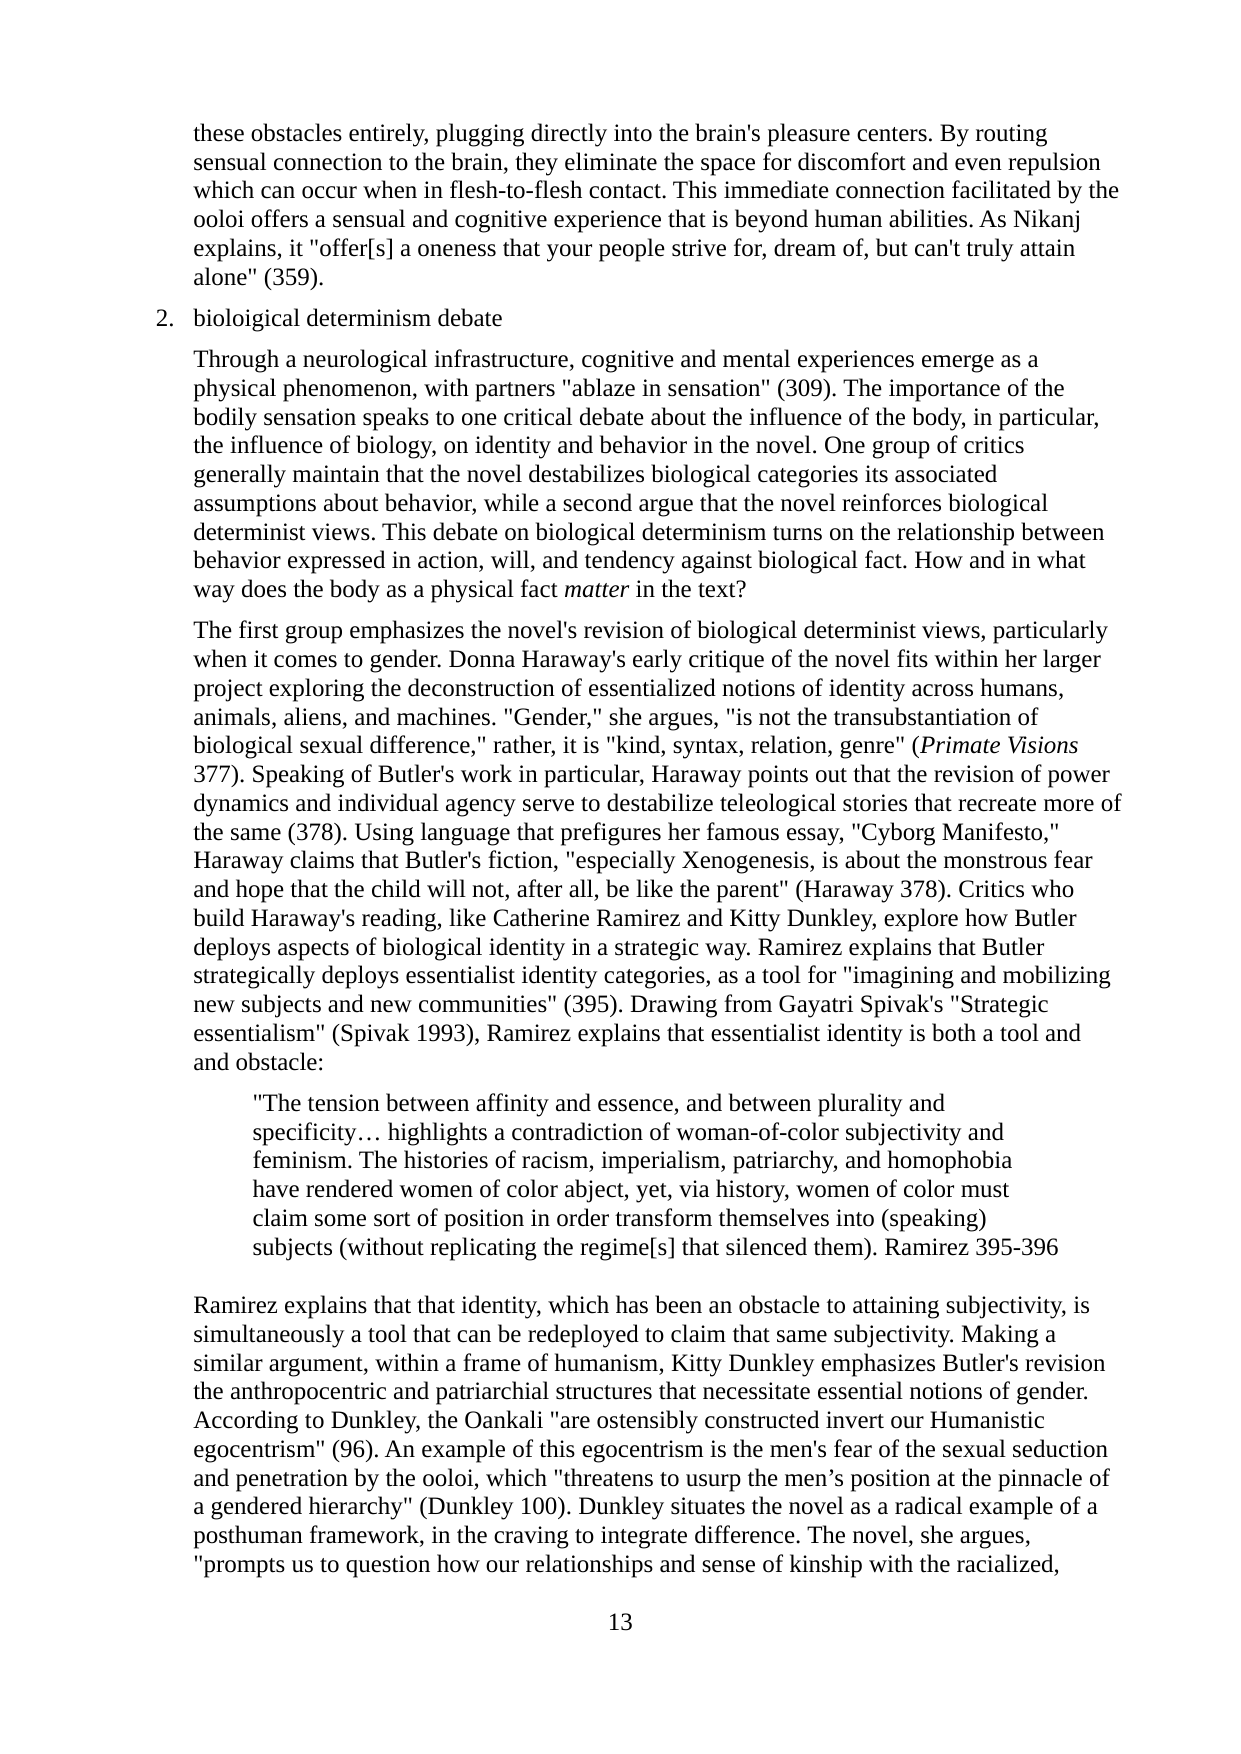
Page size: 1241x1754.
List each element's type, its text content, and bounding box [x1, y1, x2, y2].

list these obstacles entirely, plugging directly into the brain's pleasure centers. By routing sensual connection to the brain, they eliminate the space for discomfort and even repulsion which can occur when in flesh-to-flesh contact. This immediate connection facilitated by the ooloi offers a sensual and cognitive experience that is beyond human abilities. As Nikanj explains, it "offer[s] a oneness that your people strive for, dream of, but can't truly attain alone" (359). [156, 118, 1122, 291]
list "The tension between affinity and essence, and between plurality and specificity… highlights a contradiction of woman-of-color subjectivity and feminism. The histories of racism, imperialism, patriarchy, and homophobia have rendered women of color abject, yet, via history, women of color must claim some sort of position in order transform themselves into (speaking) subjects (without replicating the regime[s] that silenced them). Ramirez 395-396 [215, 1088, 1063, 1261]
list Ramirez explains that that identity, which has been an obstacle to attaining subjectivity, is simultaneously a tool that can be redeployed to claim that same subjectivity. Making a similar argument, within a frame of humanism, Kitty Dunkley emphasizes Butler's revision the anthropocentric and patriarchial structures that necessitate essential notions of gender. According to Dunkley, the Oankali "are ostensibly constructed invert our Humanistic egocentrism" (96). An example of this egocentrism is the men's fear of the sexual seduction and penetration by the ooloi, which "threatens to usurp the men’s position at the pinnacle of a gendered hierarchy" (Dunkley 100). Dunkley situates the novel as a radical example of a posthuman framework, in the craving to integrate difference. The novel, she argues, "prompts us to question how our relationships and sense of kinship with the racialized, [156, 1290, 1122, 1578]
list The first group emphasizes the novel's revision of biological determinist views, particularly when it comes to gender. Donna Haraway's early critique of the novel fits within her larger project exploring the deconstruction of essentialized notions of identity across humans, animals, aliens, and machines. "Gender," she argues, "is not the transubstantiation of biological sexual difference," rather, it is "kind, syntax, relation, genre" (Primate Visions 377). Speaking of Butler's work in particular, Haraway points out that the revision of power dynamics and individual agency serve to destabilize teleological stories that recreate more of the same (378). Using language that prefigures her famous essay, "Cyborg Manifesto," Haraway claims that Butler's fiction, "especially Xenogenesis, is about the monstrous fear and hope that the child will not, after all, be like the parent" (Haraway 378). Critics who build Haraway's reading, like Catherine Ramirez and Kitty Dunkley, explore how Butler deploys aspects of biological identity in a strategic way. Ramirez explains that Butler strategically deploys essentialist identity categories, as a tool for "imagining and mobilizing new subjects and new communities" (395). Drawing from Gayatri Spivak's "Strategic essentialism" (Spivak 1993), Ramirez explains that essentialist identity is both a tool and and obstacle: [156, 616, 1122, 1076]
list bioloigical determinism debate [156, 303, 1122, 332]
list Through a neurological infrastructure, cognitive and mental experiences emerge as a physical phenomenon, with partners "ablaze in sensation" (309). The importance of the bodily sensation speaks to one critical debate about the influence of the body, in particular, the influence of biology, on identity and behavior in the novel. One group of critics generally maintain that the novel destabilizes biological categories its associated assumptions about behavior, while a second argue that the novel reinforces biological determinist views. This debate on biological determinism turns on the relationship between behavior expressed in action, will, and tendency against biological fact. How and in what way does the body as a physical fact matter in the text? [156, 344, 1122, 603]
